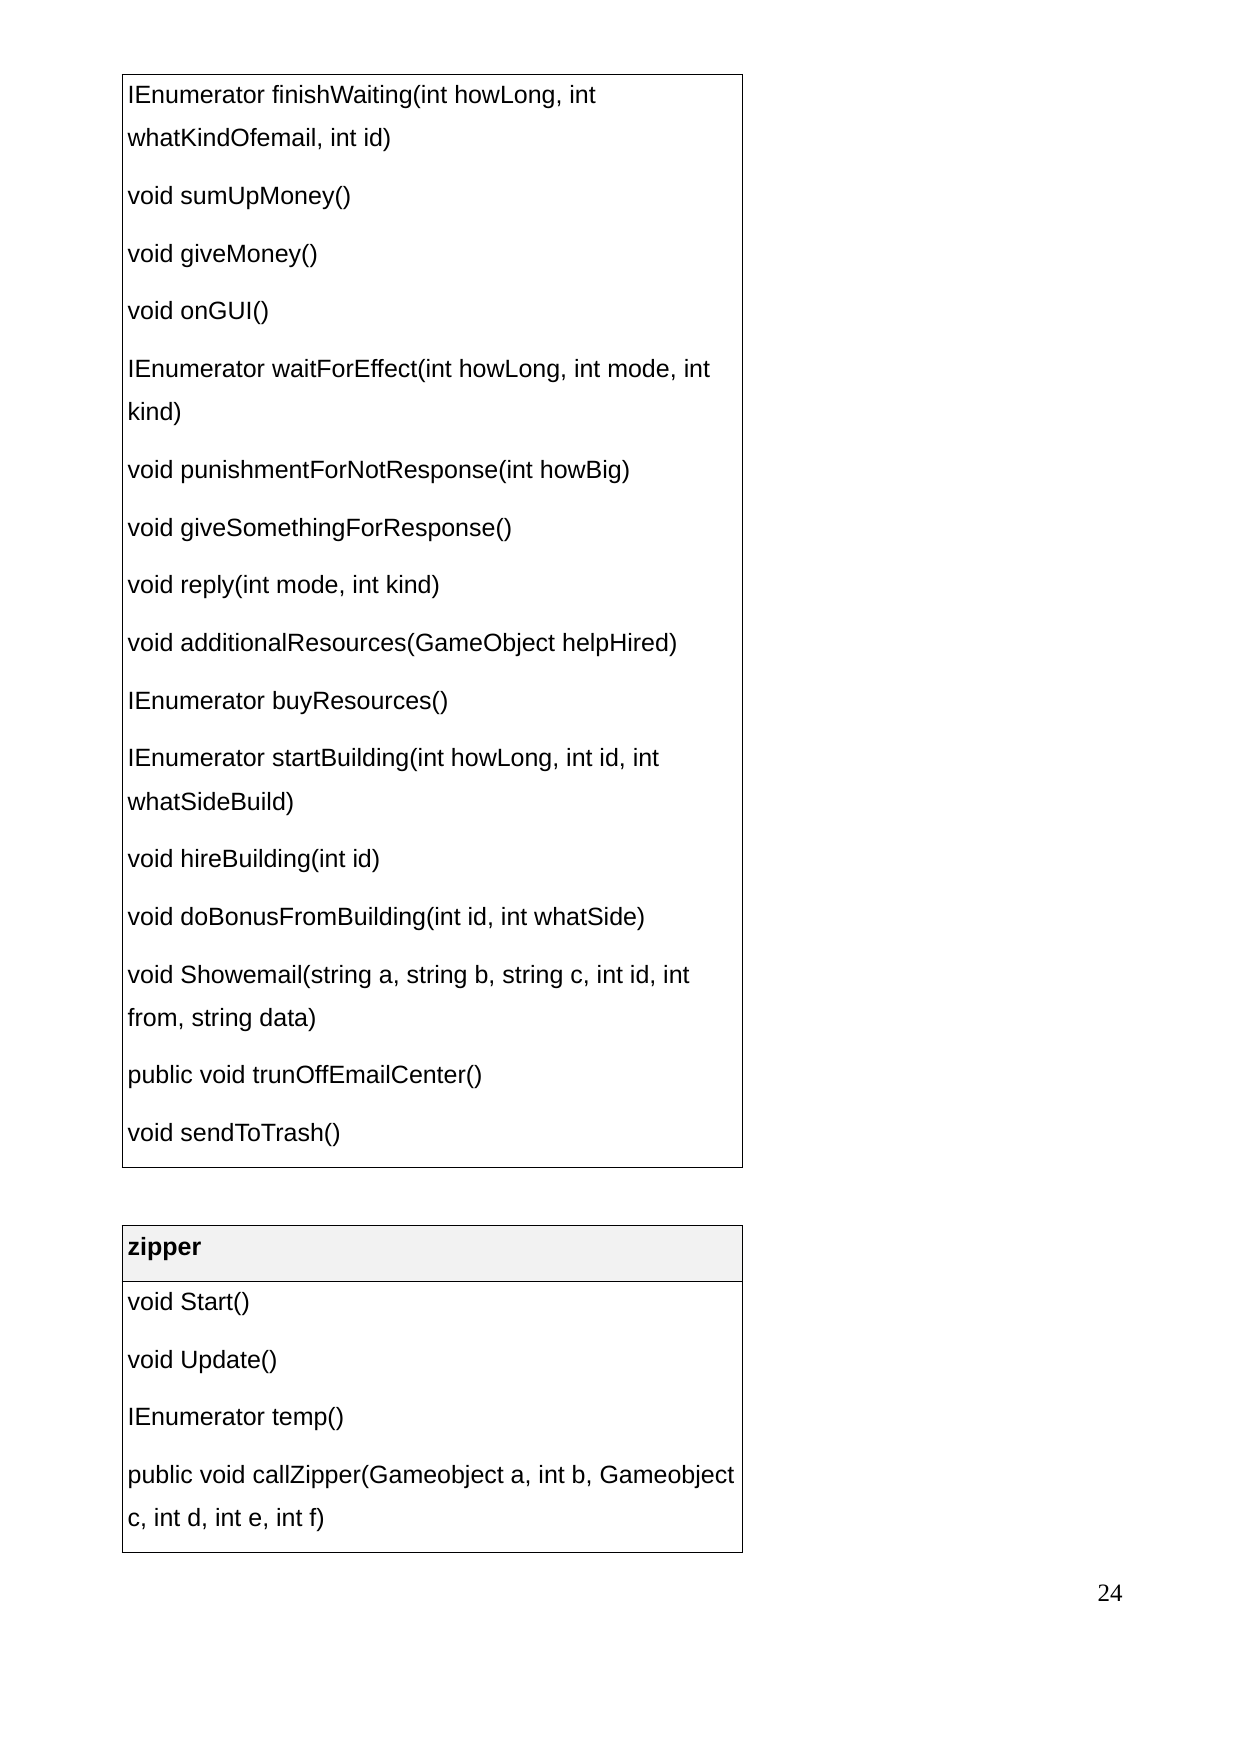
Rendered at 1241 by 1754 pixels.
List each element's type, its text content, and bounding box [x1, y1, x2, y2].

table_header zipper [123, 1226, 742, 1281]
table_cell IEnumerator finishWaiting(int howLong, int whatKindOfemail, int id) void sumUpMoney() void giveMoney() void onGUI() IEnumerator waitForEffect(int howLong, int mode, int kind) void punishmentForNotResponse(int howBig) void giveSomethingForResponse() void reply(int mode, int kind) void additionalResources(GameObject helpHired) IEnumerator buyResources() IEnumerator startBuilding(int howLong, int id, int whatSideBuild) void hireBuilding(int id) void doBonusFromBuilding(int id, int whatSide) void Showemail(string a, string b, string c, int id, int from, string data) public void trunOffEmailCenter() void sendToTrash() [123, 75, 742, 1167]
table_cell void Start() void Update() IEnumerator temp() public void callZipper(Gameobject a, int b, Gameobject c, int d, int e, int f) [123, 1282, 742, 1552]
